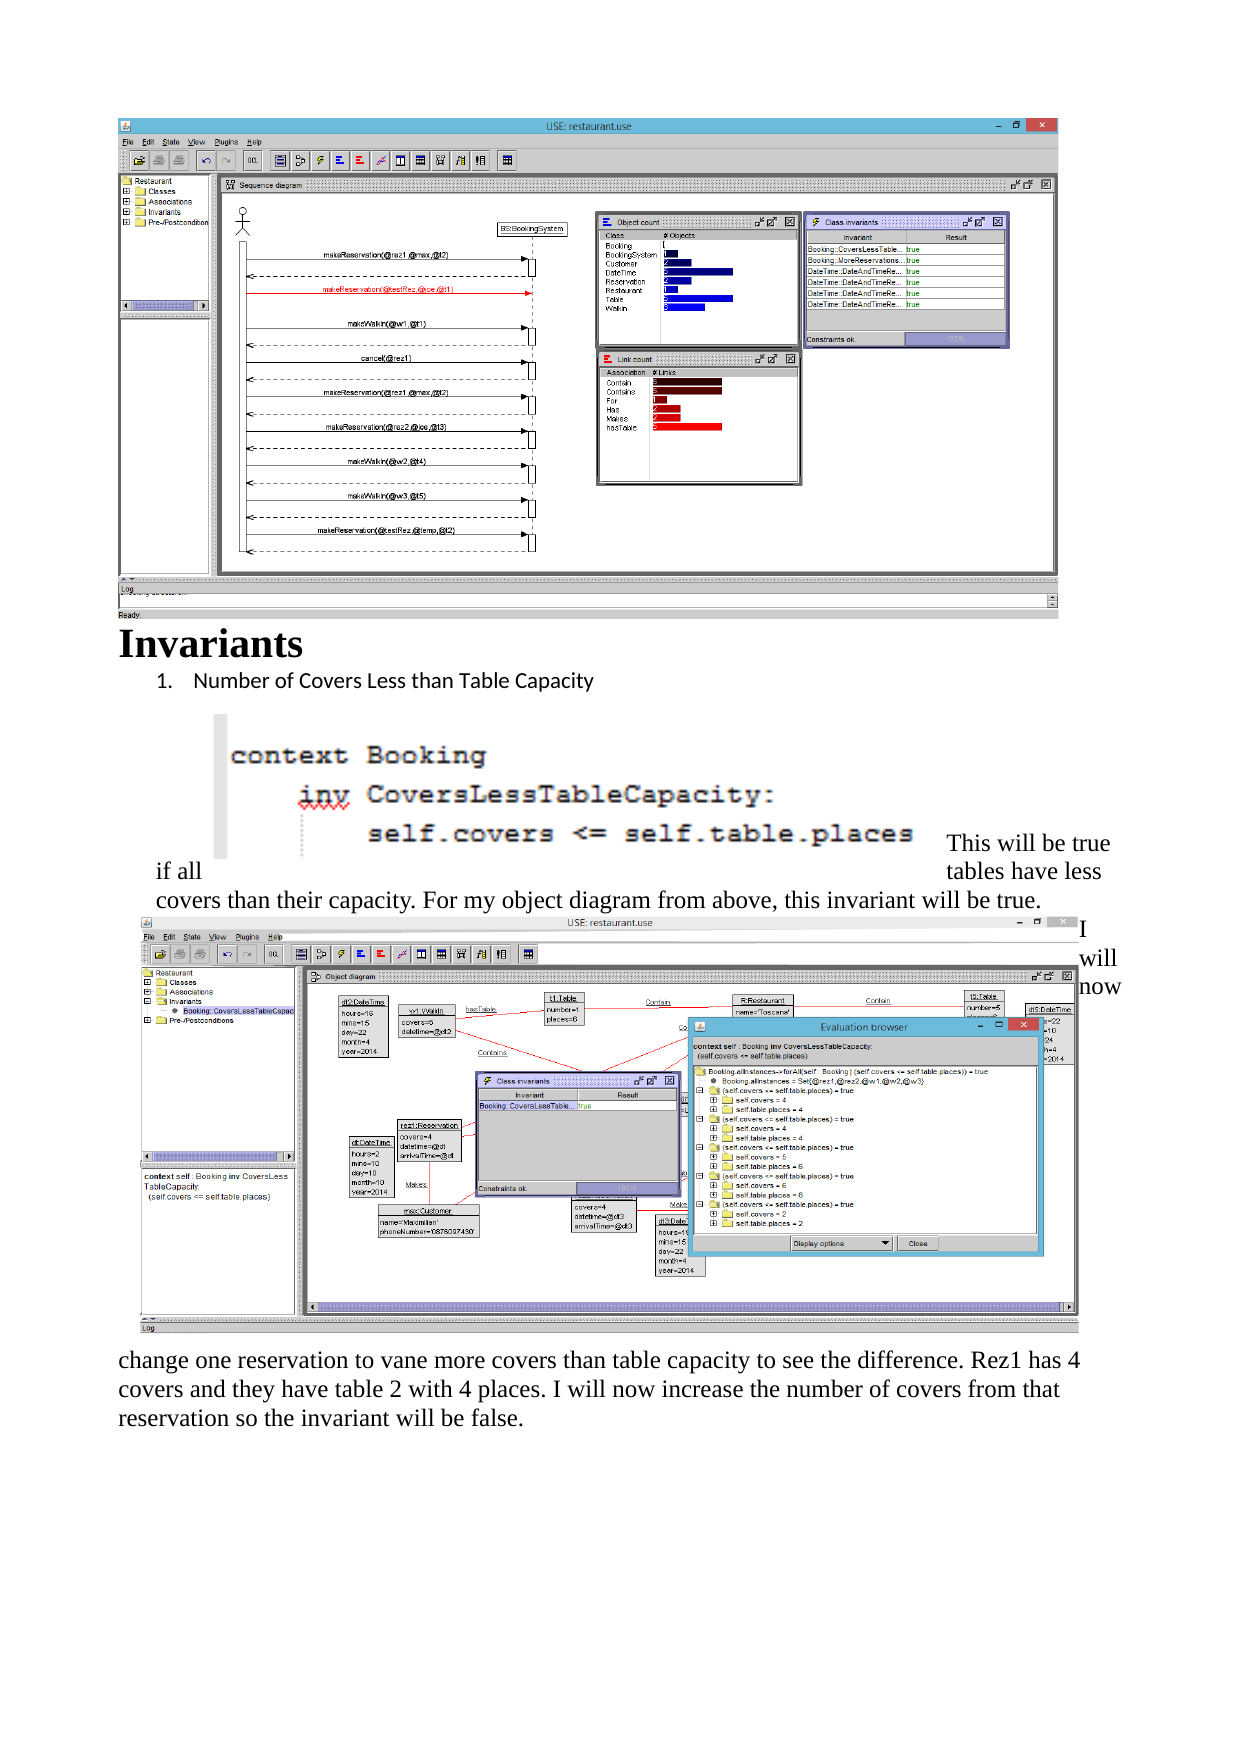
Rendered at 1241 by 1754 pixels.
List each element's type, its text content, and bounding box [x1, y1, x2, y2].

text Invariants [118, 618, 1122, 666]
text I will now change one reservation to vane more covers than table capacity to see the difference. Rez1 has 4 covers and they have table 2 with 4 places. I will now increase the number of covers from that reservation so the invariant will be false. [118, 914, 1122, 1431]
list Number of Covers Less than Table Capacity [156, 666, 1122, 694]
text This will be true if all tables have less covers than their capacity. For my object diagram from above, this invariant will be true. [156, 828, 1122, 914]
